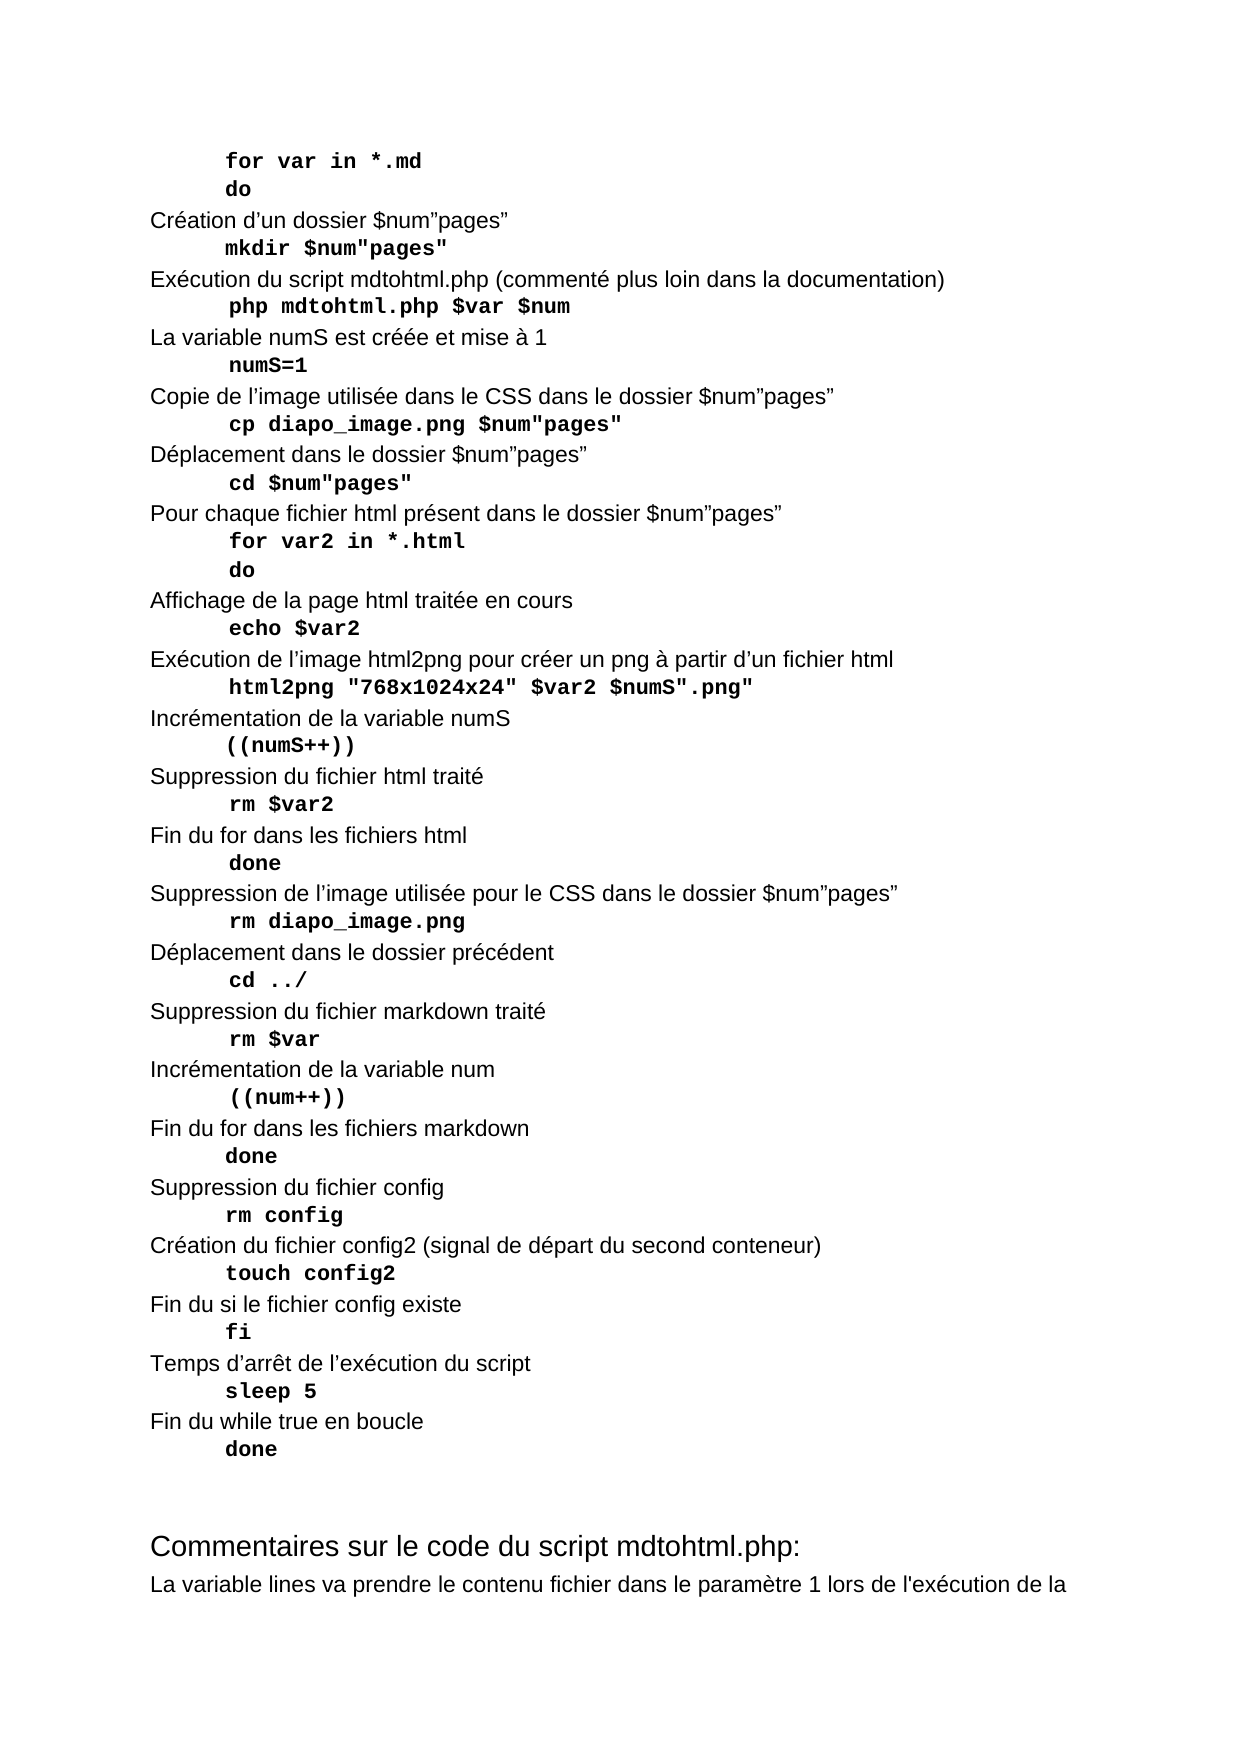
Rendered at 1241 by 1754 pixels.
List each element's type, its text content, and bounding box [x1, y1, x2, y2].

text Déplacement dans le dossier précédent [150, 939, 1090, 965]
text html2png "768x1024x24" $var2 $numS".png" [150, 676, 1090, 701]
text for var in *.md [150, 150, 1090, 175]
text ((num++)) [150, 1087, 1090, 1111]
text Suppression du fichier markdown traité [150, 998, 1090, 1024]
text do [150, 178, 1090, 203]
text cd ../ [150, 969, 1090, 994]
text Création du fichier config2 (signal de départ du second conteneur) [150, 1232, 1090, 1259]
text Suppression de l’image utilisée pour le CSS dans le dossier $num”pages” [150, 880, 1090, 907]
text Exécution du script mdtohtml.php (commenté plus loin dans la documentation) [150, 266, 1090, 292]
text rm $var [150, 1028, 1090, 1053]
text touch config2 [150, 1262, 1090, 1287]
text Fin du for dans les fichiers html [150, 822, 1090, 848]
subtitle Commentaires sur le code du script mdtohtml.php: [150, 1529, 1090, 1562]
text fi [150, 1321, 1090, 1346]
text do [150, 559, 1090, 583]
text Création d’un dossier $num”pages” [150, 207, 1090, 233]
text cp diapo_image.png $num"pages" [150, 413, 1090, 438]
text Pour chaque fichier html présent dans le dossier $num”pages” [150, 500, 1090, 526]
text done [150, 852, 1090, 877]
text for var2 in *.html [150, 530, 1090, 555]
text Fin du si le fichier config existe [150, 1291, 1090, 1317]
text Copie de l’image utilisée dans le CSS dans le dossier $num”pages” [150, 383, 1090, 409]
text Exécution de l’image html2png pour créer un png à partir d’un fichier html [150, 646, 1090, 672]
text Fin du for dans les fichiers markdown [150, 1115, 1090, 1141]
text ((numS++)) [150, 735, 1090, 759]
text rm $var2 [150, 793, 1090, 818]
text rm config [150, 1204, 1090, 1229]
text La variable numS est créée et mise à 1 [150, 324, 1090, 351]
text done [150, 1438, 1090, 1463]
text echo $var2 [150, 617, 1090, 642]
text Suppression du fichier config [150, 1174, 1090, 1200]
text php mdtohtml.php $var $num [150, 296, 1090, 321]
text cd $num"pages" [150, 472, 1090, 496]
text Suppression du fichier html traité [150, 763, 1090, 789]
text Déplacement dans le dossier $num”pages” [150, 441, 1090, 468]
text Incrémentation de la variable num [150, 1056, 1090, 1083]
text mkdir $num"pages" [150, 237, 1090, 262]
text numS=1 [150, 354, 1090, 379]
text Incrémentation de la variable numS [150, 704, 1090, 731]
text done [150, 1145, 1090, 1170]
text Fin du while true en boucle [150, 1408, 1090, 1434]
text La variable lines va prendre le contenu fichier dans le paramètre 1 lors de l'exécution de la [150, 1571, 1090, 1597]
text rm diapo_image.png [150, 911, 1090, 935]
text Temps d’arrêt de l’exécution du script [150, 1349, 1090, 1376]
text Affichage de la page html traitée en cours [150, 587, 1090, 613]
text sleep 5 [150, 1380, 1090, 1404]
